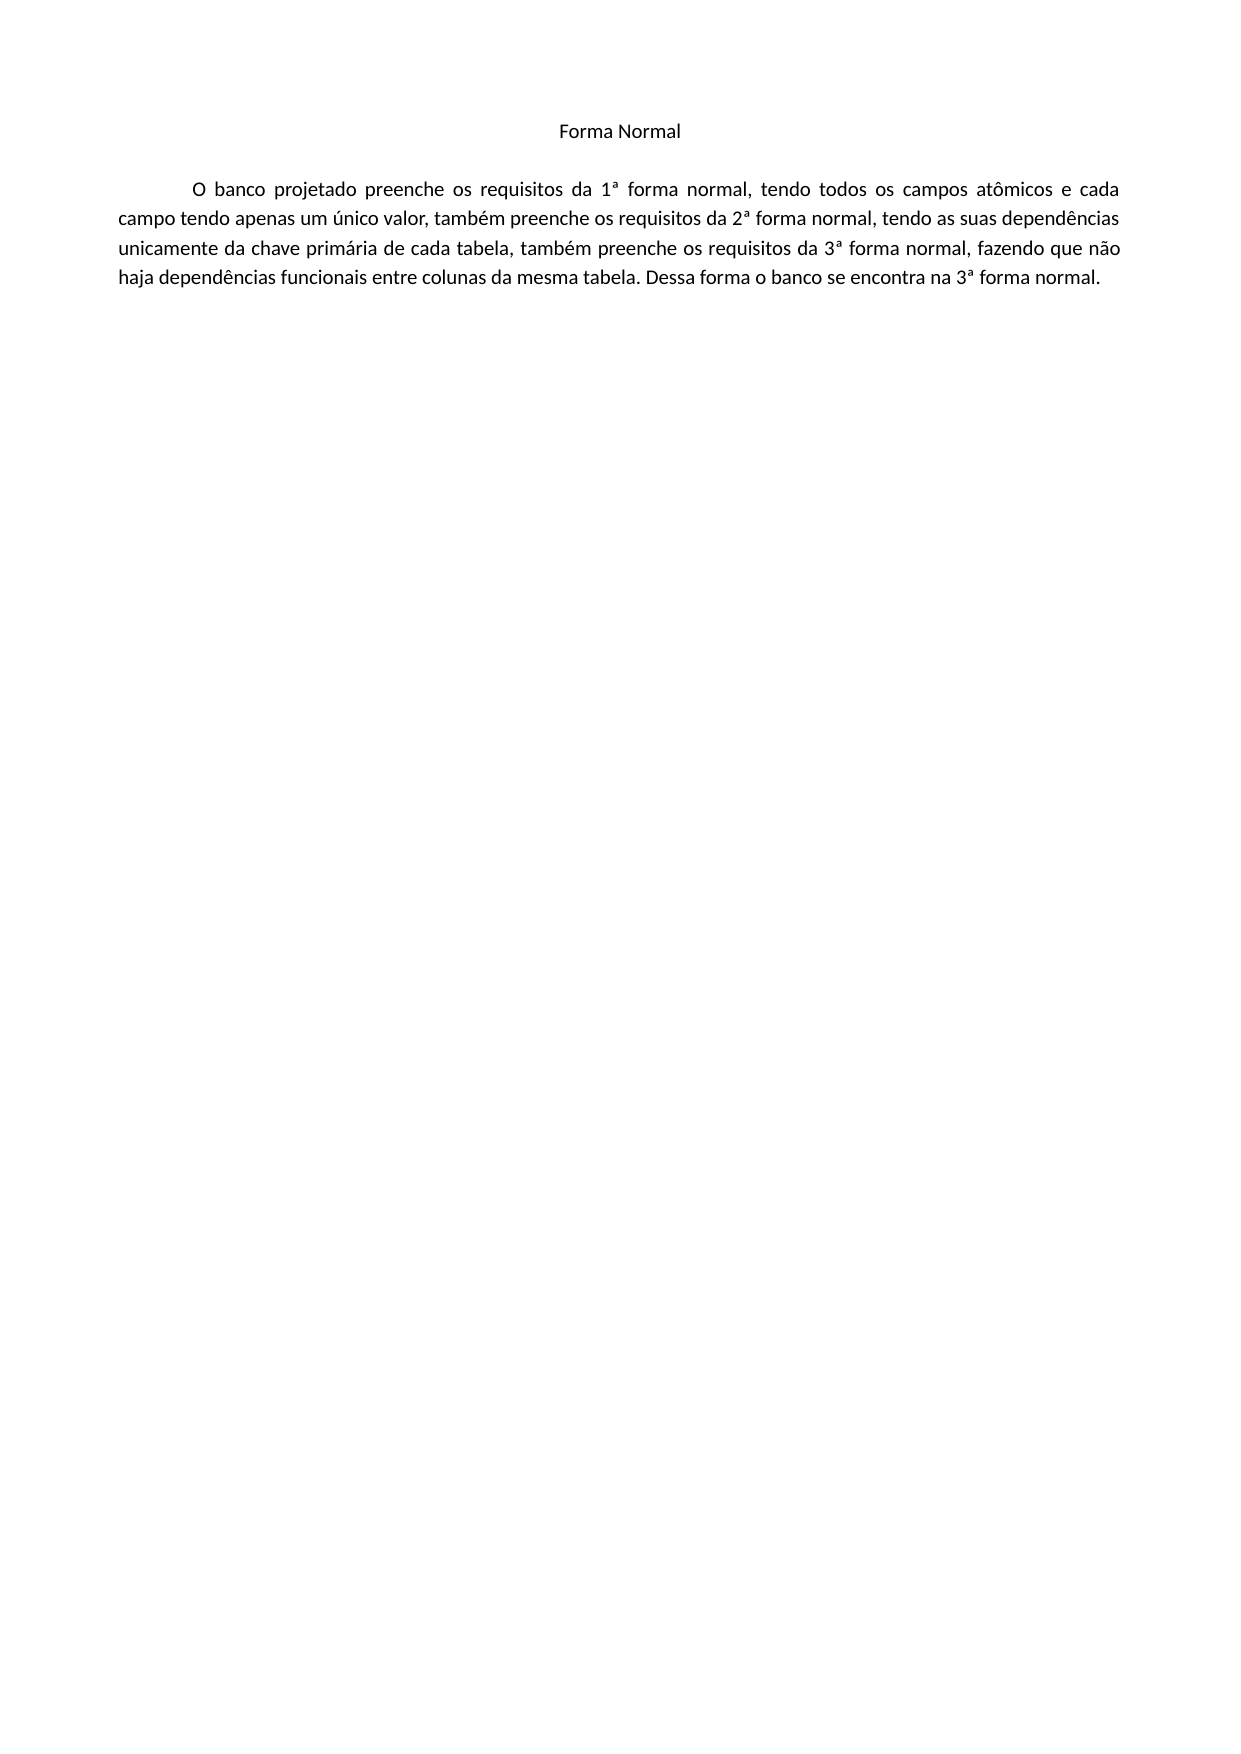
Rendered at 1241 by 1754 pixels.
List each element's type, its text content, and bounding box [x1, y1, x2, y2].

text O banco projetado preenche os requisitos da 1ª forma normal, tendo todos os campos atômicos e cada campo tendo apenas um único valor, também preenche os requisitos da 2ª forma normal, tendo as suas dependências unicamente da chave primária de cada tabela, também preenche os requisitos da 3ª forma normal, fazendo que não haja dependências funcionais entre colunas da mesma tabela. Dessa forma o banco se encontra na 3ª forma normal. [118, 176, 1122, 289]
text Forma Normal [118, 118, 1122, 143]
